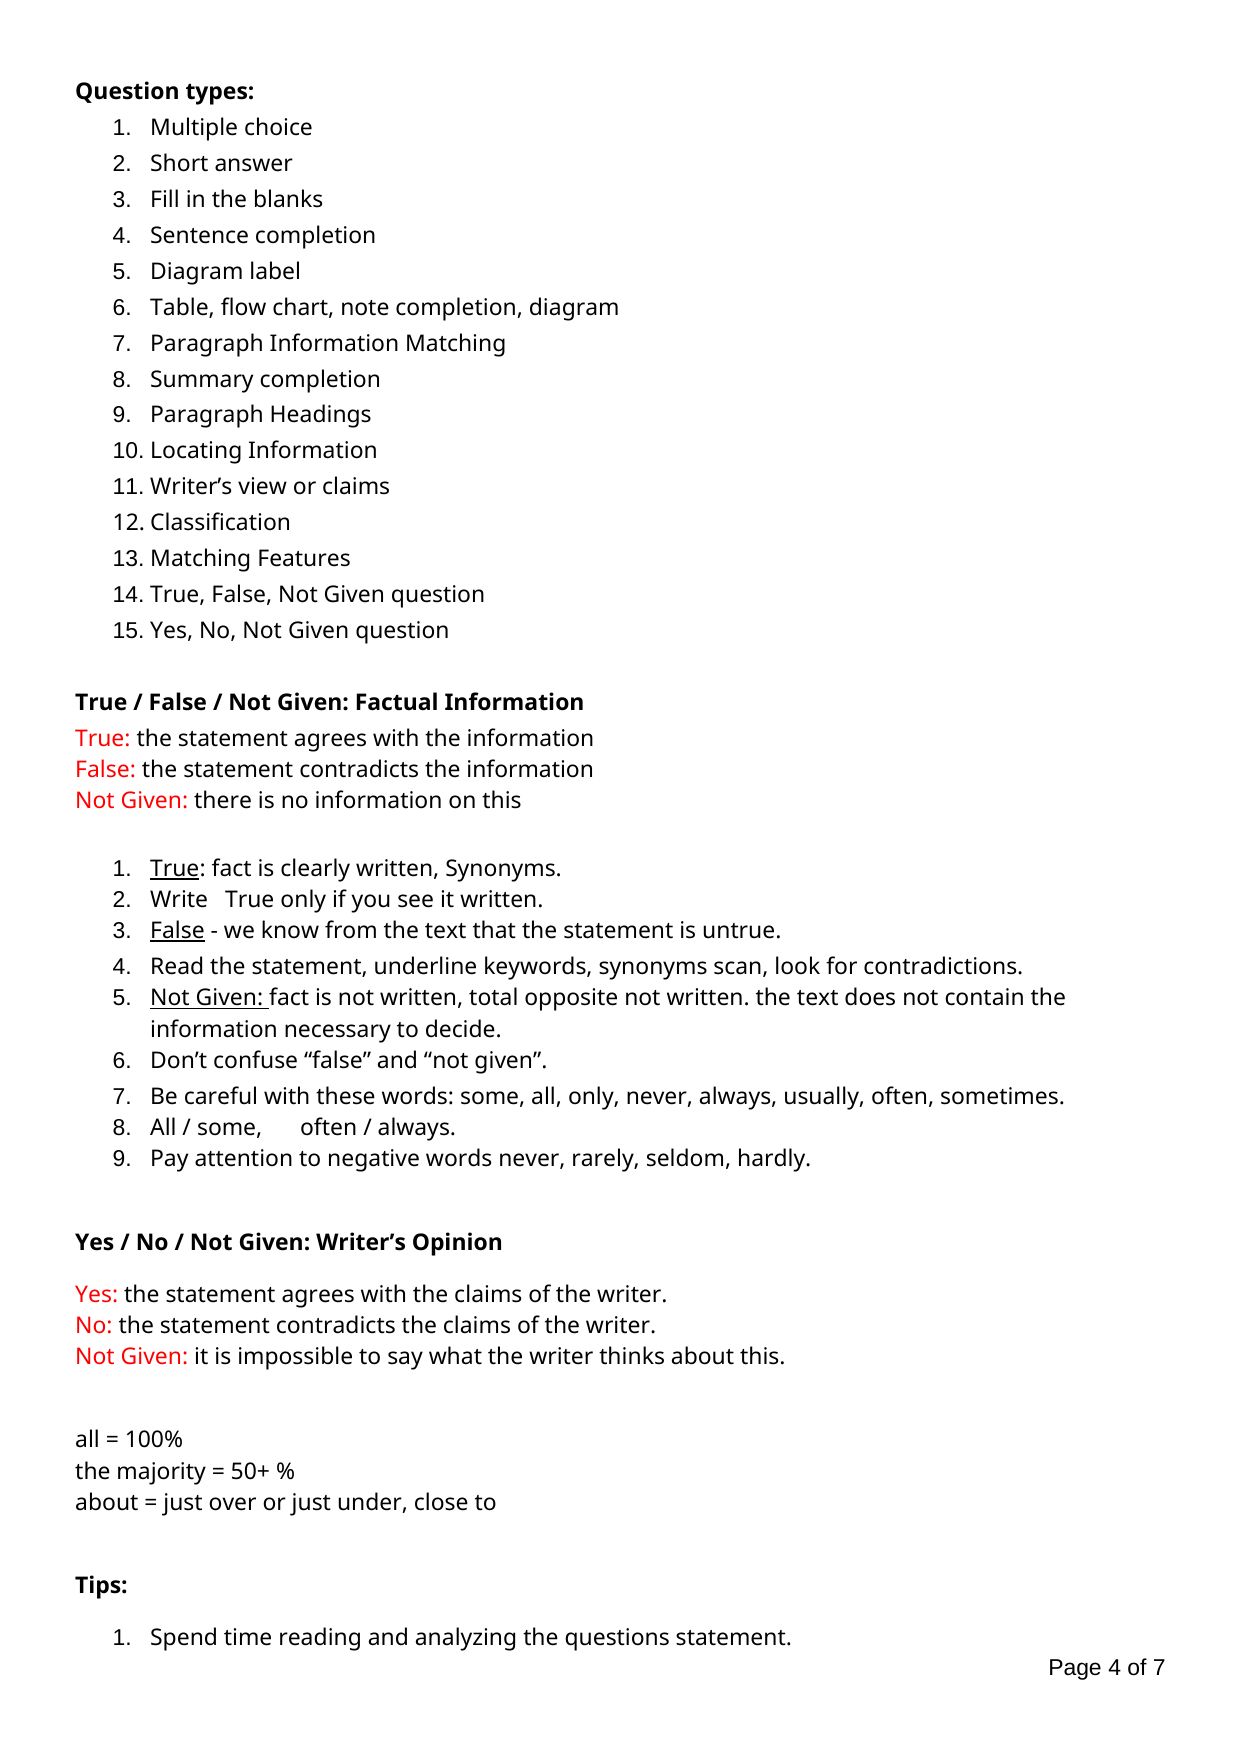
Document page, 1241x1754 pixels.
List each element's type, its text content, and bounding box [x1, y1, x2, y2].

list Be careful with these words: some, all, only, never, always, usually, often, sometimes. [112, 1080, 1165, 1111]
list Short answer [112, 147, 1165, 178]
list Not Given: fact is not written, total opposite not written. the text does not contain the information necessary to decide. [112, 981, 1165, 1044]
list Pay attention to negative words never, rarely, seldom, hardly. [112, 1142, 1165, 1173]
text No: the statement contradicts the claims of the writer. [75, 1309, 1165, 1340]
text all = 100% [75, 1423, 1165, 1455]
list True: fact is clearly written, Synonyms. [112, 852, 1165, 883]
list Paragraph Headings [112, 398, 1165, 430]
list Classification [112, 506, 1165, 537]
list Diagram label [112, 255, 1165, 286]
text True / False / Not Given: Factual Information [75, 686, 1165, 717]
list Matching Features [112, 542, 1165, 573]
text the majority = 50+ % [75, 1455, 1165, 1486]
text Question types: [75, 75, 1165, 106]
list True, False, Not Given question [112, 578, 1165, 609]
text Tips: [75, 1569, 1165, 1601]
list Write True only if you see it written. [112, 883, 1165, 914]
list Summary completion [112, 362, 1165, 394]
text Not Given: it is impossible to say what the writer thinks about this. [75, 1340, 1165, 1371]
list False - we know from the text that the statement is untrue. [112, 914, 1165, 945]
list Fill in the blanks [112, 183, 1165, 214]
text True: the statement agrees with the information [75, 722, 1165, 753]
list Don’t confuse “false” and “not given”. [112, 1044, 1165, 1075]
list Locating Information [112, 434, 1165, 466]
list Spend time reading and analyzing the questions statement. [112, 1621, 1165, 1653]
list All / some, often / always. [112, 1111, 1165, 1142]
text about = just over or just under, close to [75, 1486, 1165, 1517]
list Multiple choice [112, 111, 1165, 142]
text Not Given: there is no information on this [75, 784, 1165, 816]
list Sentence completion [112, 219, 1165, 250]
list Read the statement, underline keywords, synonyms scan, look for contradictions. [112, 950, 1165, 981]
text Yes: the statement agrees with the claims of the writer. [75, 1278, 1165, 1309]
text Yes / No / Not Given: Writer’s Opinion [75, 1226, 1165, 1257]
list Writer’s view or claims [112, 470, 1165, 502]
list Table, flow chart, note completion, diagram [112, 291, 1165, 322]
list Paragraph Information Matching [112, 327, 1165, 358]
list Yes, No, Not Given question [112, 614, 1165, 645]
text False: the statement contradicts the information [75, 753, 1165, 784]
